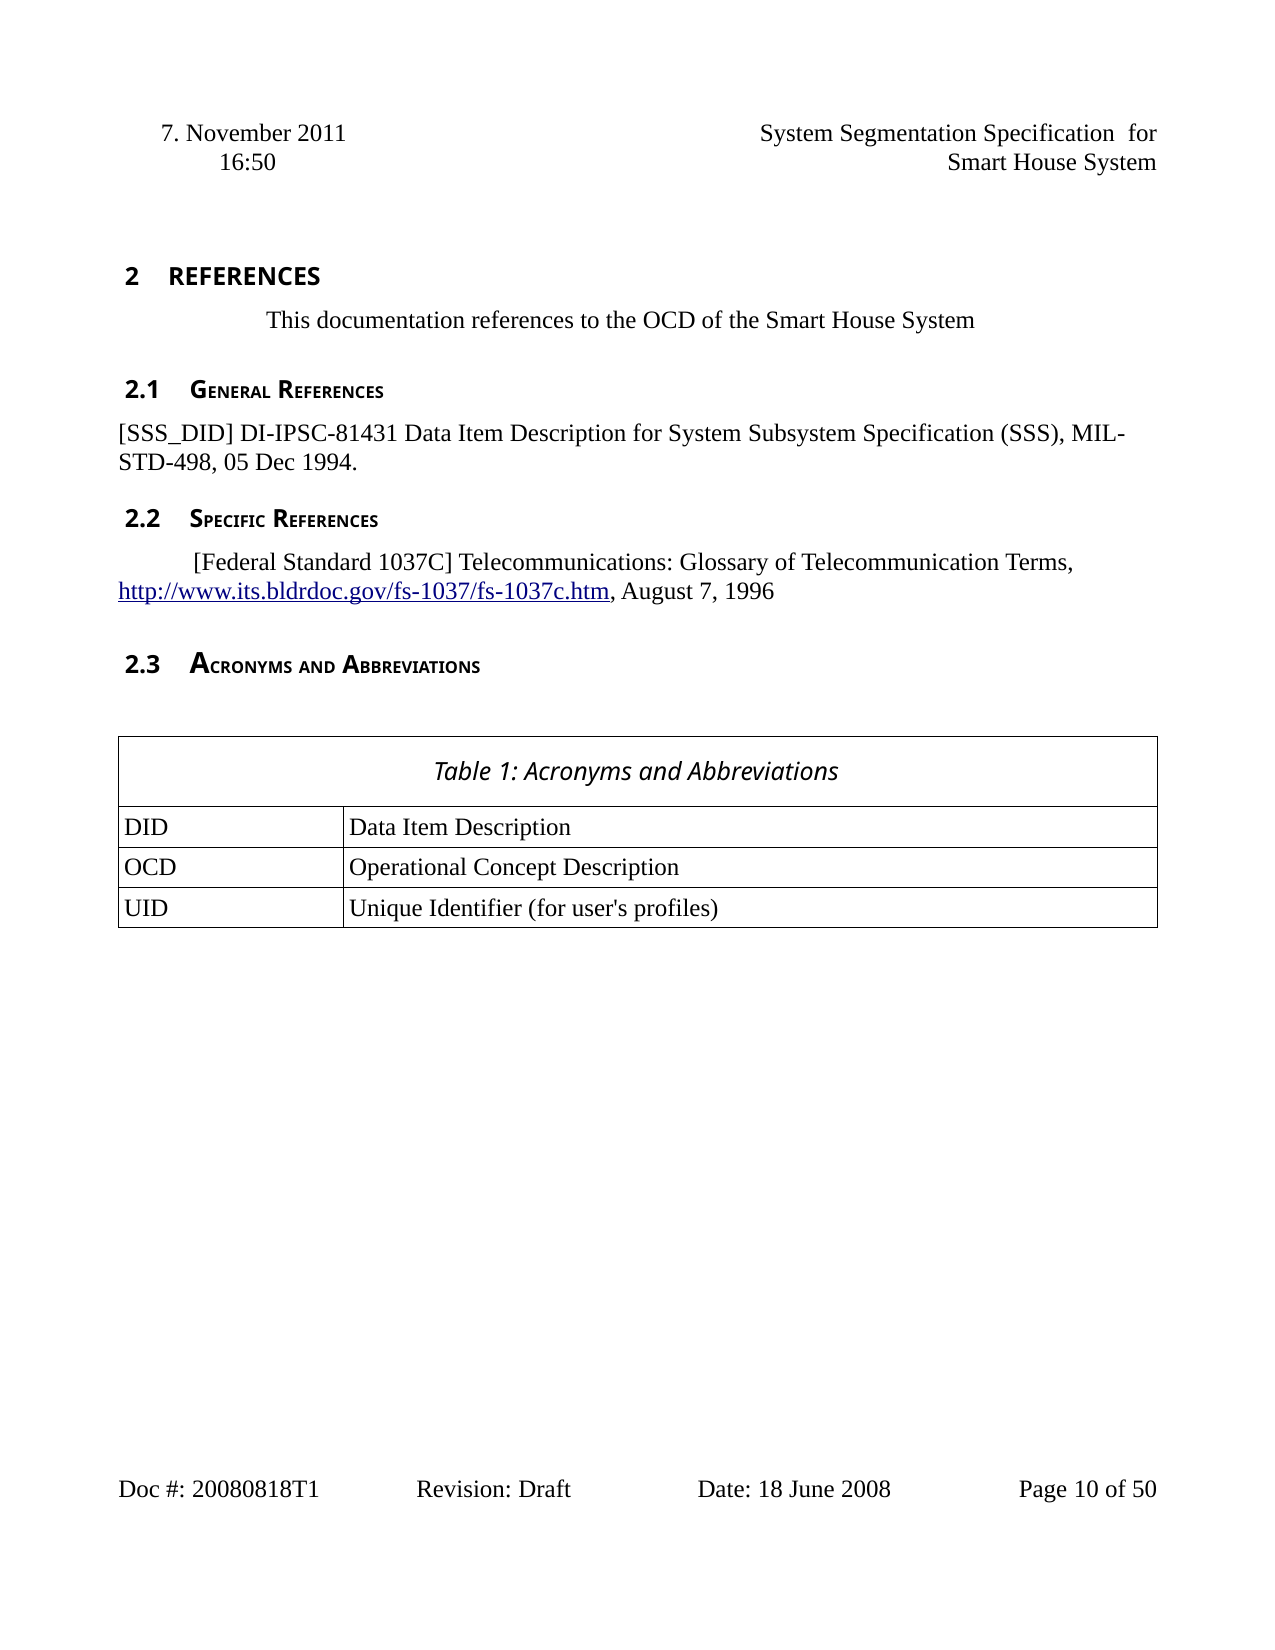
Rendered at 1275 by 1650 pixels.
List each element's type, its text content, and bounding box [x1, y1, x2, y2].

table_cell Operational Concept Description [344, 848, 1157, 887]
table_cell Unique Identifier (for user's profiles) [344, 888, 1157, 927]
subtitle Specific References [118, 501, 1157, 535]
subtitle General References [118, 372, 1157, 406]
text This documentation references to the OCD of the Smart House System [118, 305, 1157, 334]
text [Federal Standard 1037C] Telecommunications: Glossary of Telecommunication Terms, http://www.its.bldrdoc.gov/fs-1037/fs-1037c.htm, August 7, 1996 [118, 547, 1157, 605]
table_cell OCD [119, 848, 343, 887]
subtitle References [118, 259, 1157, 293]
table_cell Data Item Description [344, 807, 1157, 847]
table_header Table 1: Acronyms and Abbreviations [119, 737, 1157, 806]
subtitle Acronyms and Abbreviations [118, 642, 1157, 682]
table_cell DID [119, 807, 343, 847]
text [SSS_DID] DI-IPSC-81431 Data Item Description for System Subsystem Specification (SSS), MIL-STD-498, 05 Dec 1994. [118, 418, 1157, 476]
table_cell UID [119, 888, 343, 927]
